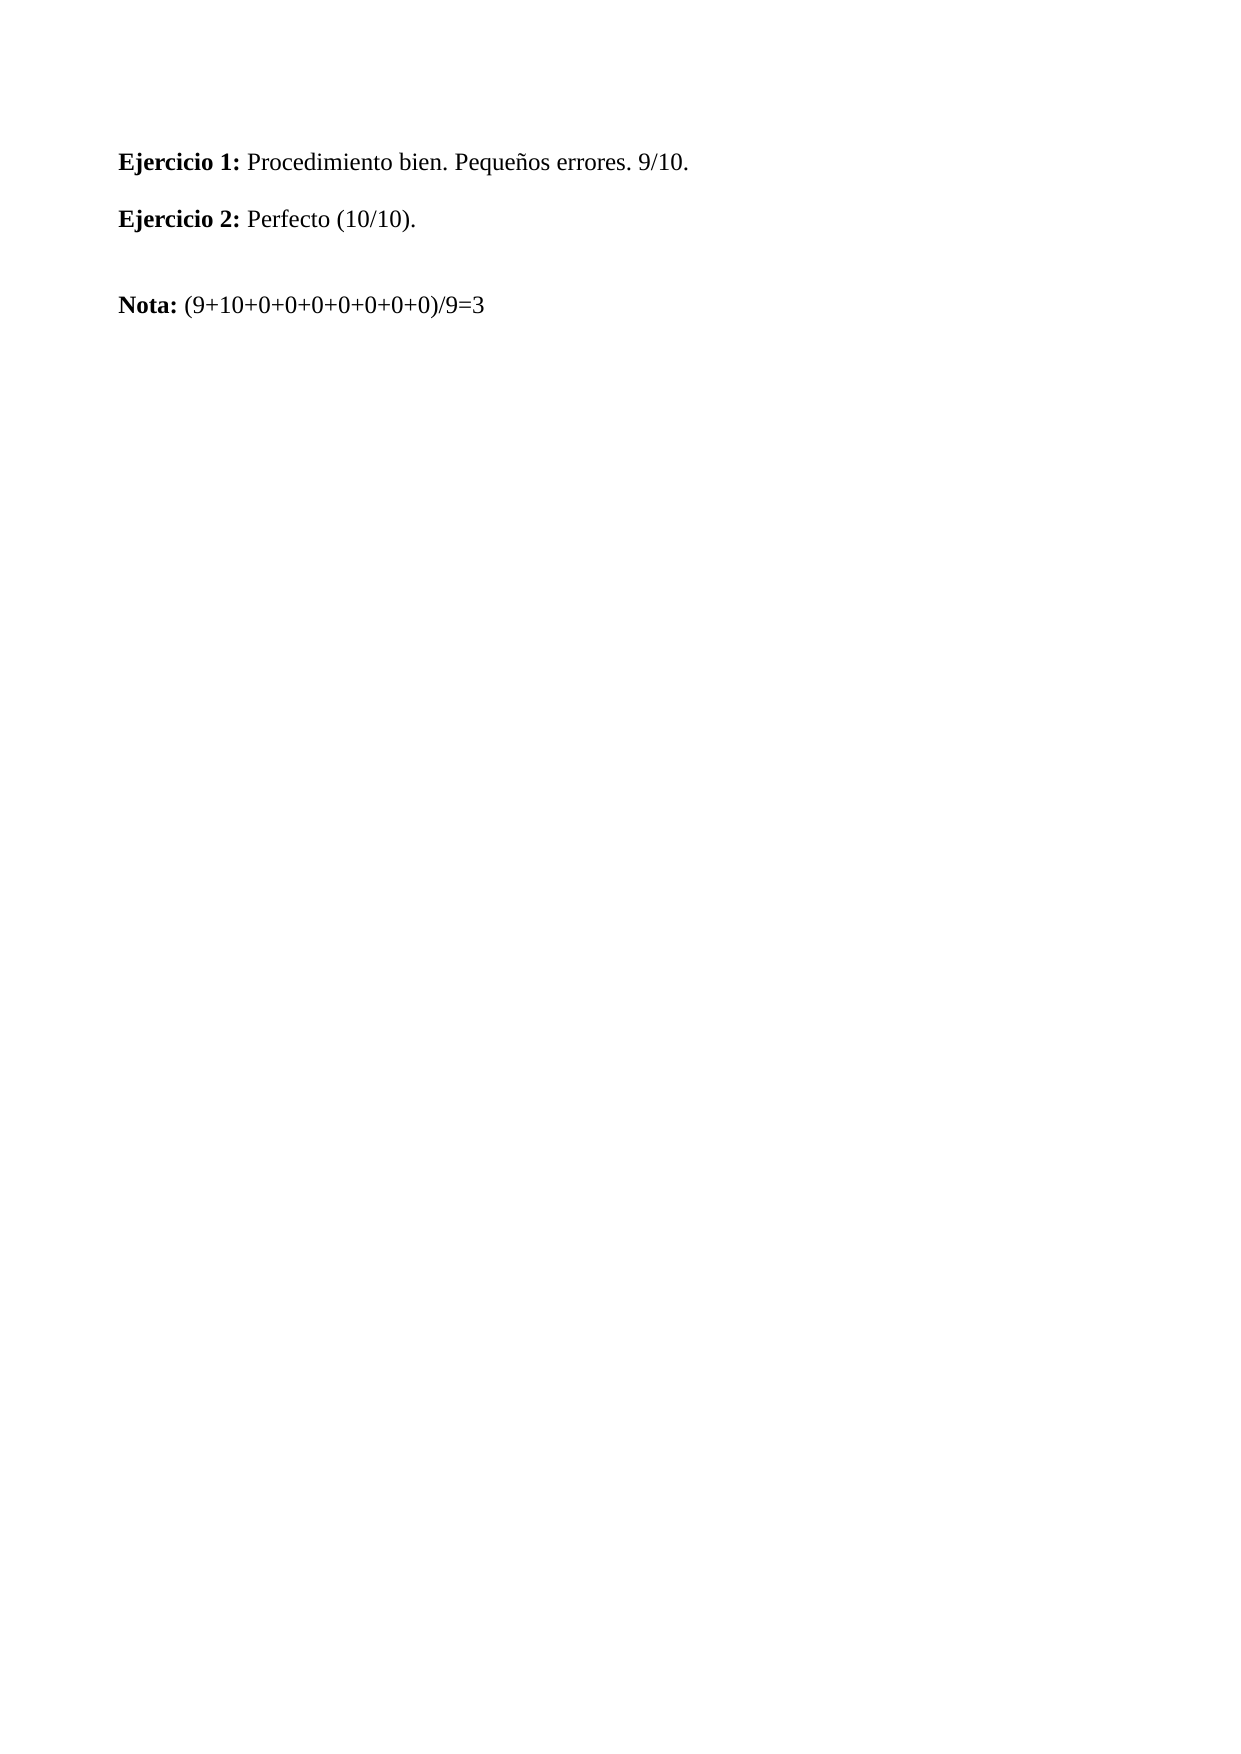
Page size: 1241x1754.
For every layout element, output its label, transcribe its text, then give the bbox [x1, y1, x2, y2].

text Nota: (9+10+0+0+0+0+0+0+0)/9=3 [118, 291, 1122, 319]
text Ejercicio 2: Perfecto (10/10). [118, 204, 1122, 233]
text Ejercicio 1: Procedimiento bien. Pequeños errores. 9/10. [118, 147, 1122, 176]
